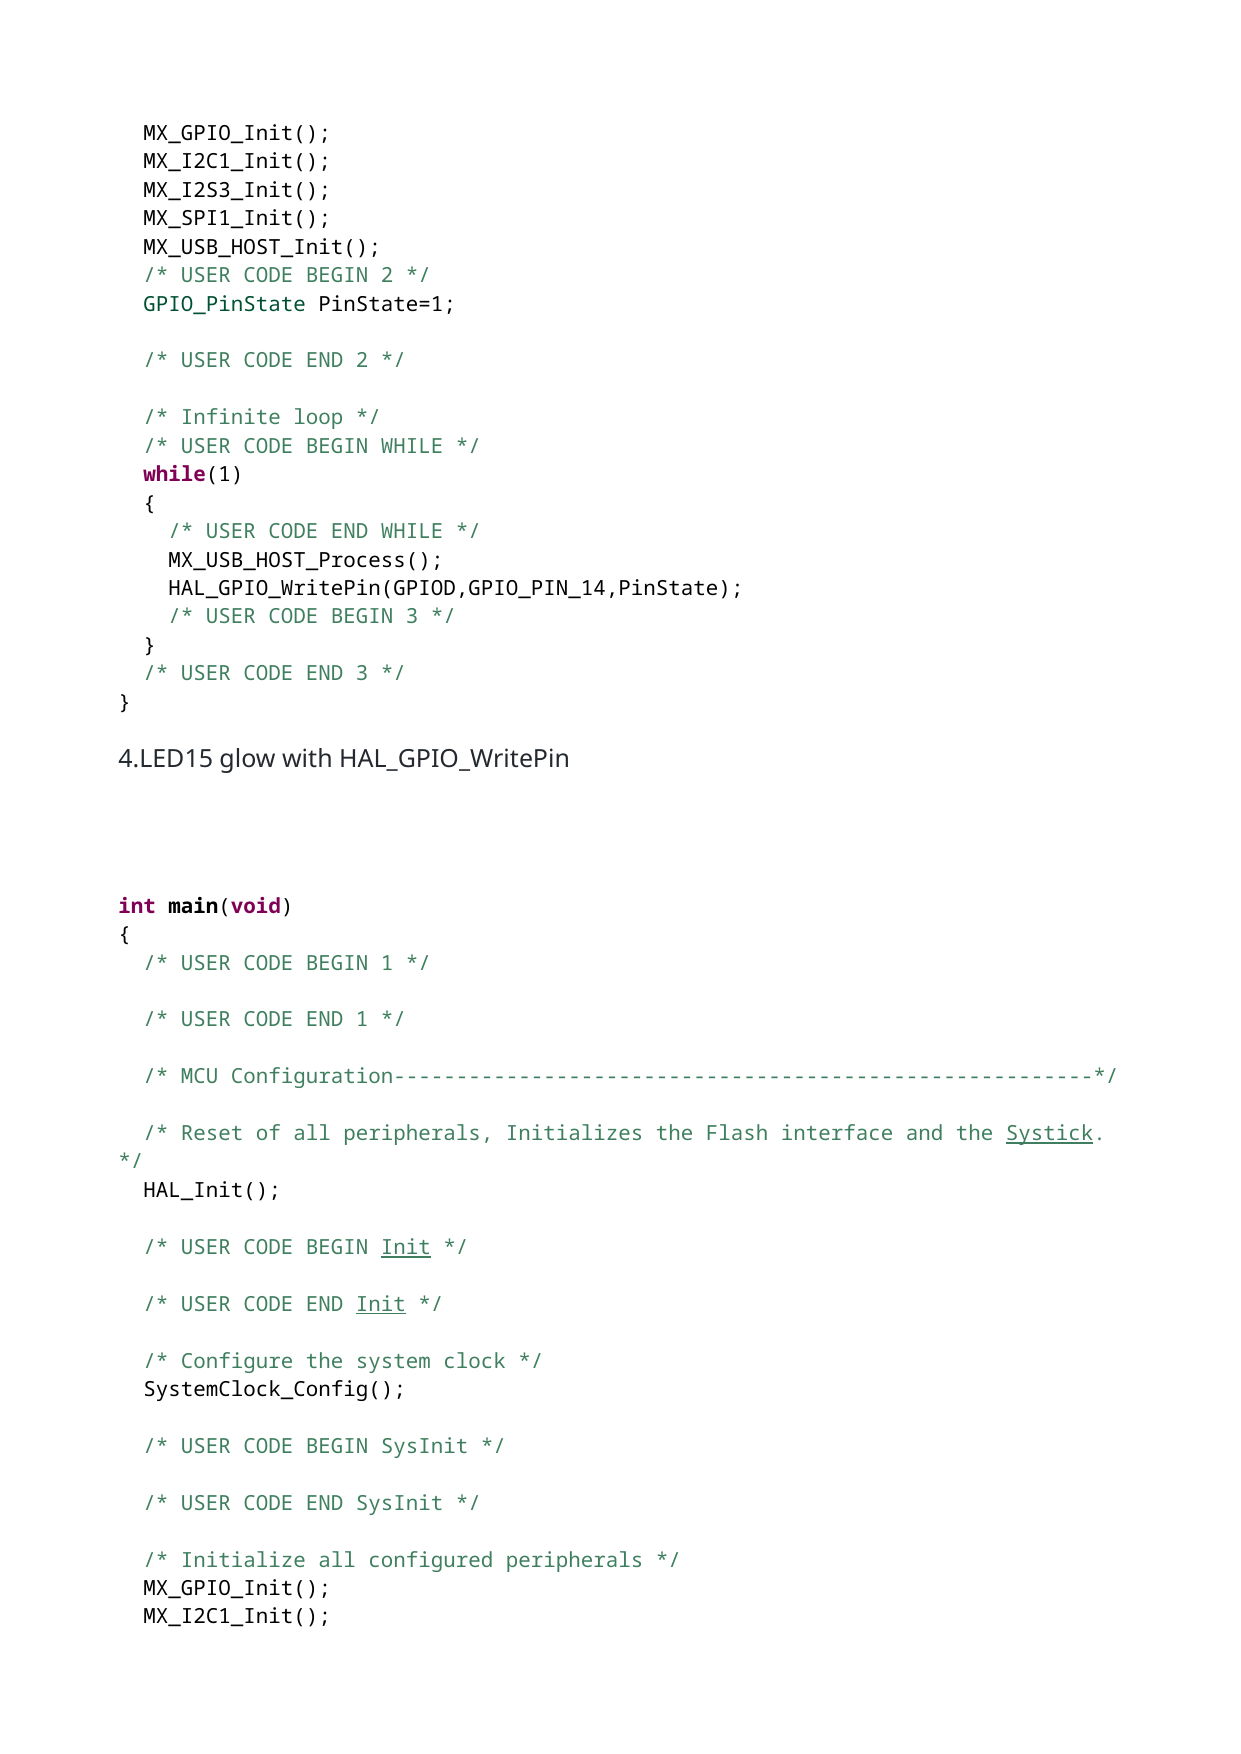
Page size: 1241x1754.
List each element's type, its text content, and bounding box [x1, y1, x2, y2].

text /* USER CODE BEGIN 1 */ [118, 948, 1122, 976]
text HAL_Init(); [118, 1175, 1122, 1203]
text MX_I2S3_Init(); [118, 175, 1122, 203]
text /* Reset of all peripherals, Initializes the Flash interface and the Systick. */ [118, 1118, 1122, 1175]
text /* USER CODE BEGIN SysInit */ [118, 1431, 1122, 1459]
text /* USER CODE BEGIN WHILE */ [118, 431, 1122, 459]
text MX_GPIO_Init(); [118, 1573, 1122, 1602]
text MX_SPI1_Init(); [118, 203, 1122, 232]
text HAL_GPIO_WritePin(GPIOD,GPIO_PIN_14,PinState); [118, 573, 1122, 602]
text MX_USB_HOST_Init(); [118, 232, 1122, 260]
text /* Infinite loop */ [118, 402, 1122, 431]
text { [118, 488, 1122, 516]
text /* USER CODE END 1 */ [118, 1004, 1122, 1033]
text MX_I2C1_Init(); [118, 147, 1122, 175]
text /* MCU Configuration--------------------------------------------------------*/ [118, 1061, 1122, 1090]
text MX_USB_HOST_Process(); [118, 545, 1122, 573]
text /* Configure the system clock */ [118, 1346, 1122, 1374]
text SystemClock_Config(); [118, 1374, 1122, 1403]
text MX_I2C1_Init(); [118, 1602, 1122, 1630]
text /* Initialize all configured peripherals */ [118, 1545, 1122, 1573]
text } [118, 630, 1122, 658]
text } [118, 687, 1122, 715]
text /* USER CODE END 2 */ [118, 346, 1122, 374]
text /* USER CODE END SysInit */ [118, 1488, 1122, 1516]
text /* USER CODE END WHILE */ [118, 516, 1122, 545]
text /* USER CODE END Init */ [118, 1289, 1122, 1317]
text /* USER CODE BEGIN 3 */ [118, 602, 1122, 630]
text int main(void) [118, 891, 1122, 919]
text 4.LED15 glow with HAL_GPIO_WritePin [118, 740, 1122, 774]
text /* USER CODE END 3 */ [118, 658, 1122, 687]
text GPIO_PinState PinState=1; [118, 289, 1122, 317]
text MX_GPIO_Init(); [118, 118, 1122, 147]
text /* USER CODE BEGIN Init */ [118, 1232, 1122, 1260]
text while(1) [118, 459, 1122, 488]
text { [118, 919, 1122, 948]
text /* USER CODE BEGIN 2 */ [118, 260, 1122, 289]
